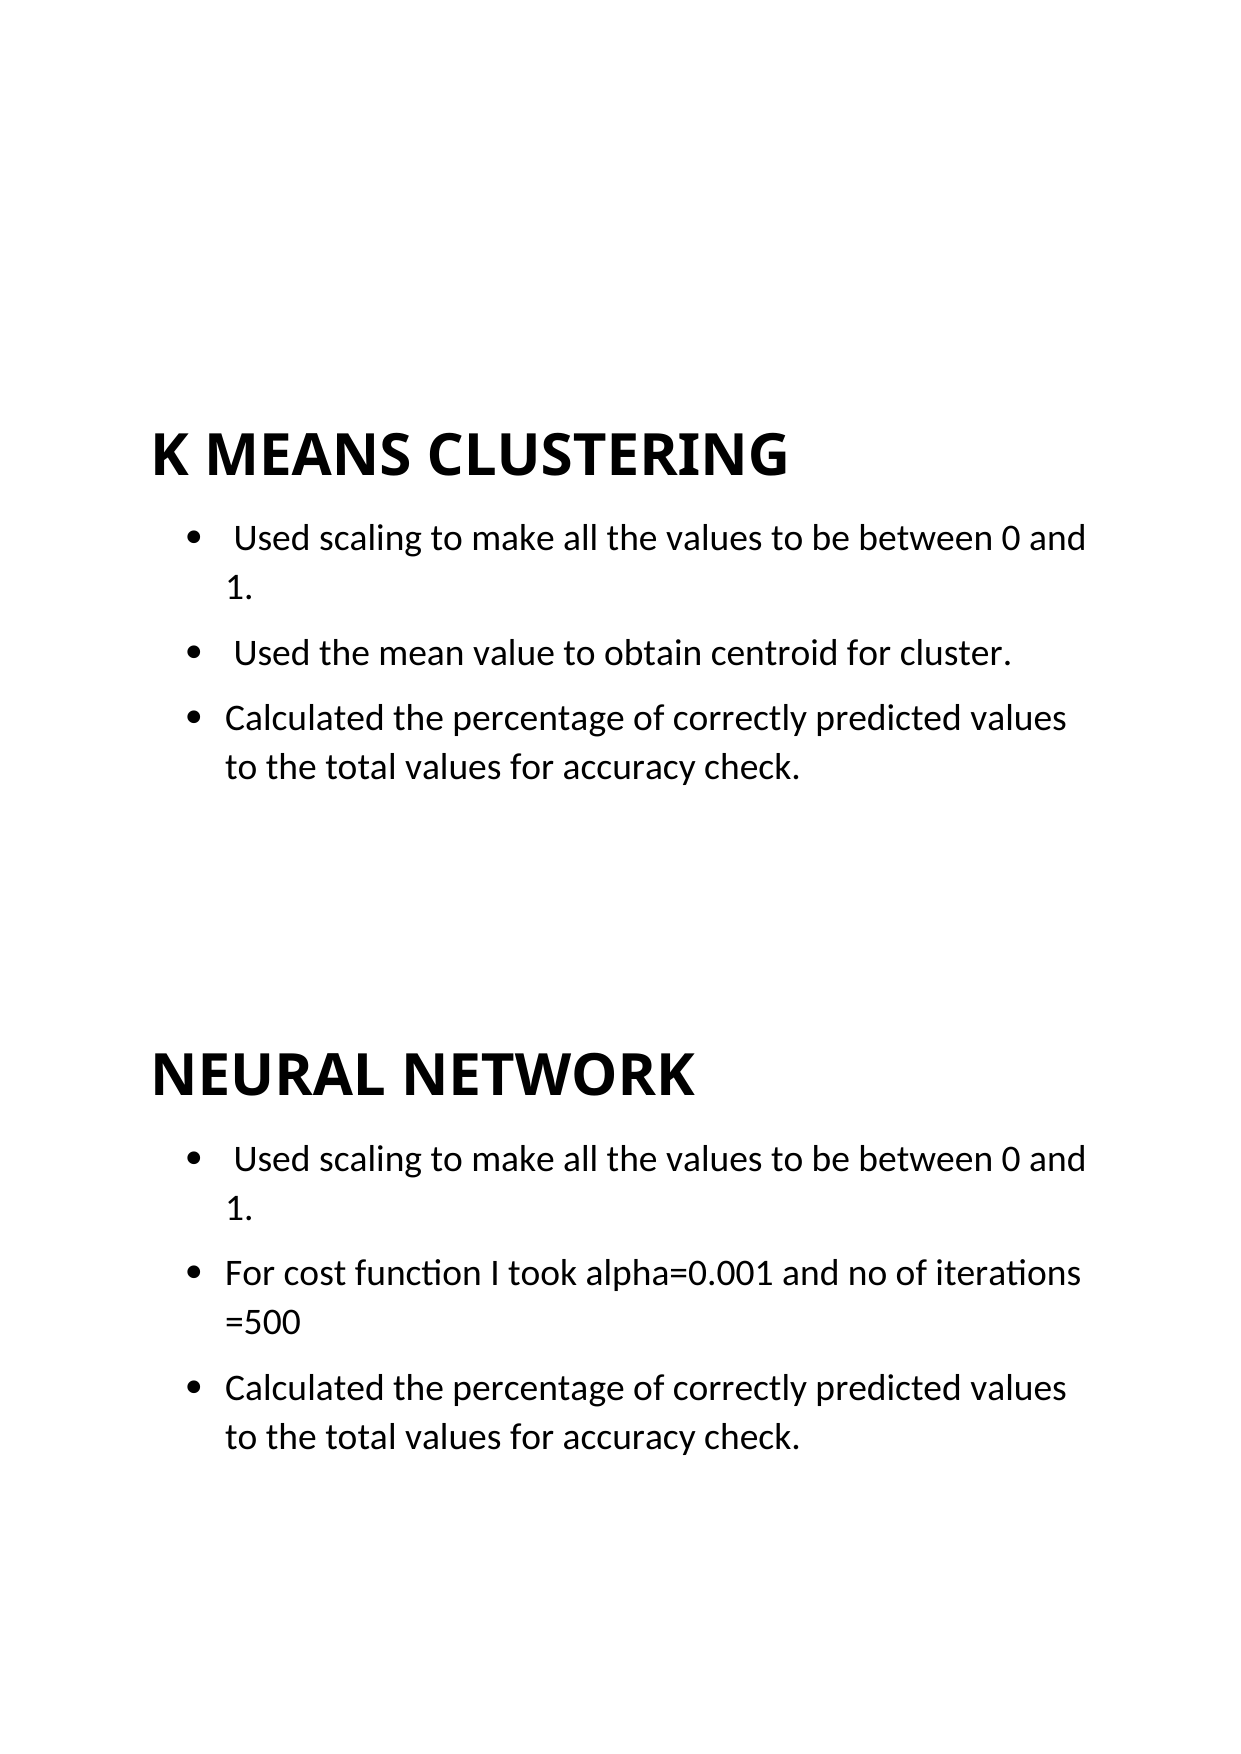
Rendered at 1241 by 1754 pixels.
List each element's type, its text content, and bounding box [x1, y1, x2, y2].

list Calculated the percentage of correctly predicted values to the total values for accuracy check. [187, 1364, 1090, 1459]
list For cost function I took alpha=0.001 and no of iterations =500 [187, 1249, 1090, 1344]
list Used the mean value to obtain centroid for cluster. [187, 629, 1090, 674]
list Calculated the percentage of correctly predicted values to the total values for accuracy check. [187, 694, 1090, 789]
list Used scaling to make all the values to be between 0 and 1. [187, 514, 1090, 609]
text NEURAL NETWORK [150, 1033, 1090, 1112]
list Used scaling to make all the values to be between 0 and 1. [187, 1135, 1090, 1229]
text K MEANS CLUSTERING [150, 412, 1090, 492]
